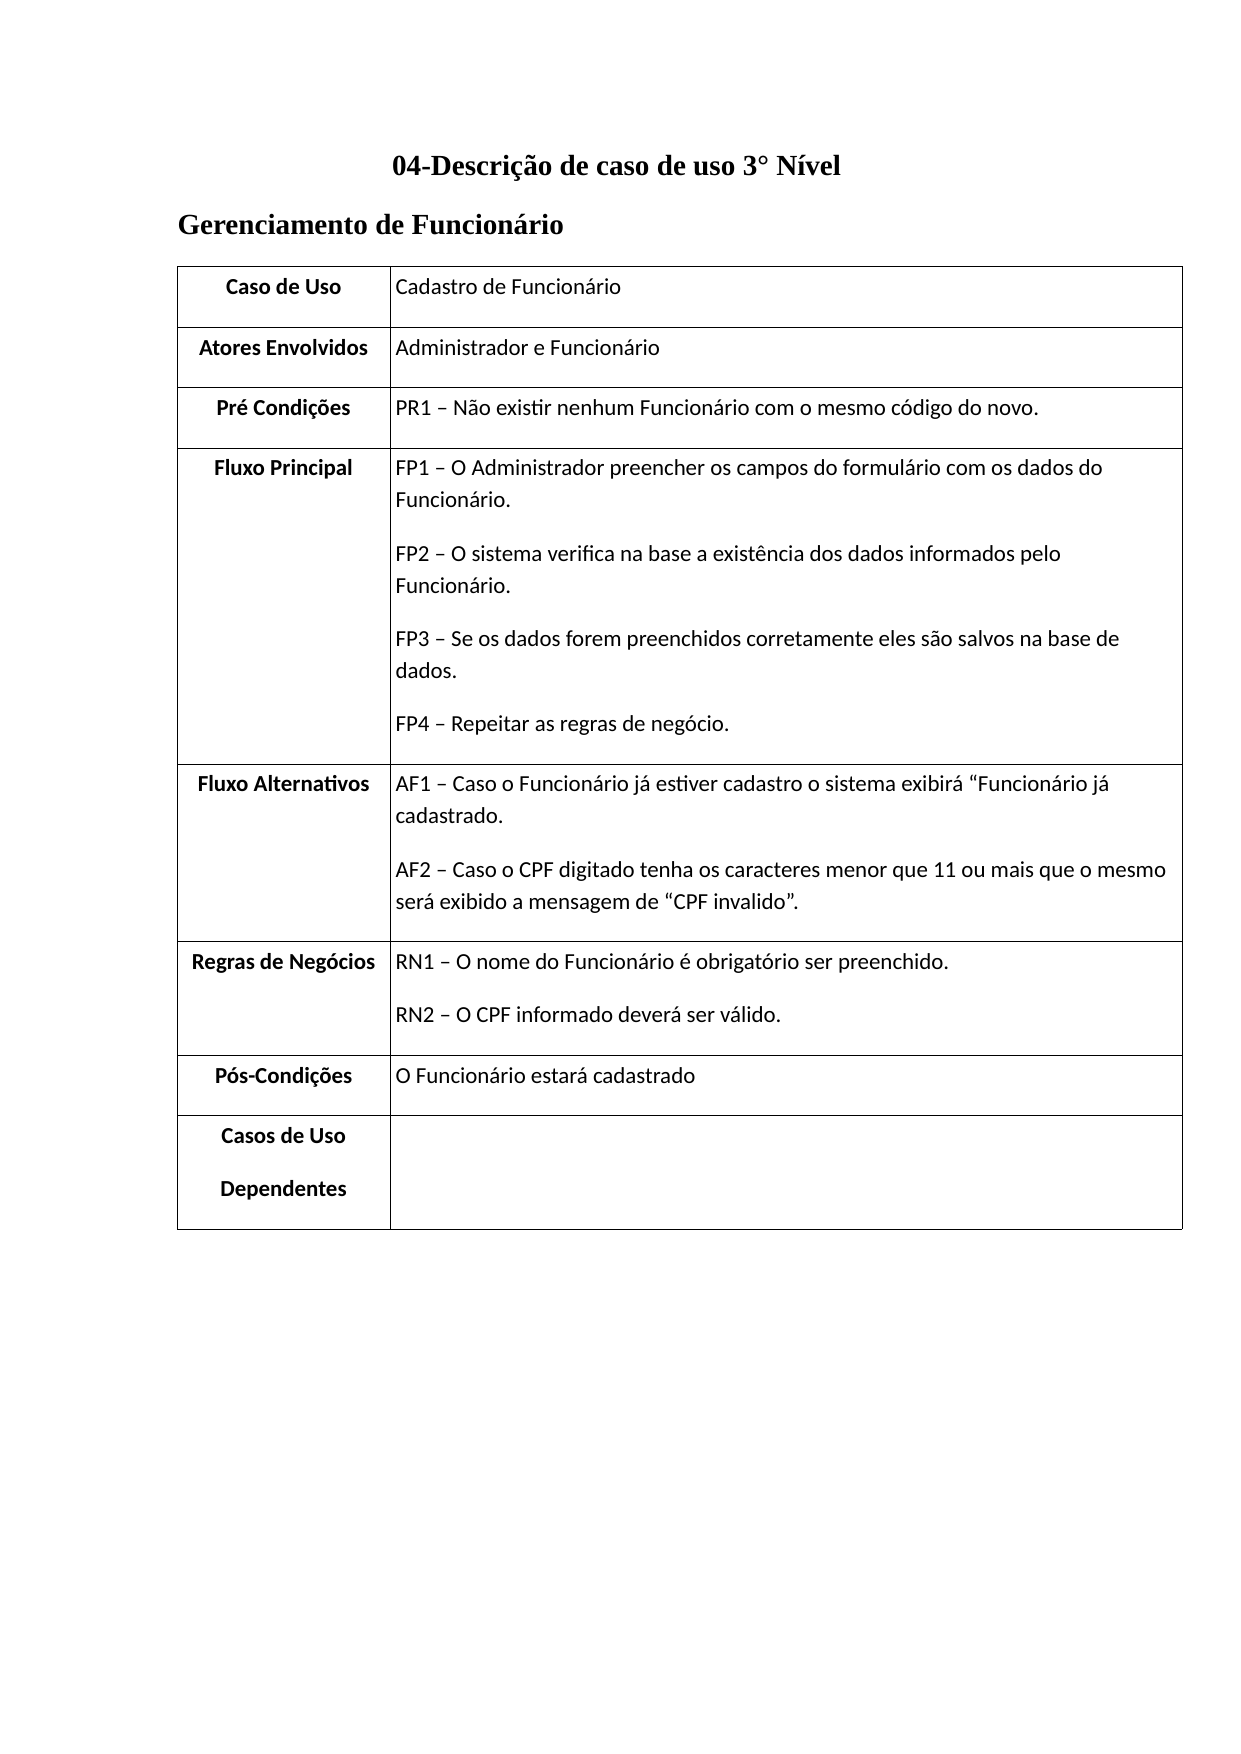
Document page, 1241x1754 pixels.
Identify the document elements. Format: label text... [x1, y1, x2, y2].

table_cell Pós-Condições [178, 1056, 390, 1115]
table_cell O Funcionário estará cadastrado [391, 1056, 1182, 1115]
table_cell Pré Condições [178, 388, 390, 448]
table_cell Administrador e Funcionário [391, 328, 1182, 387]
text 04-Descrição de caso de uso 3° Nível [177, 148, 1063, 181]
table_header Cadastro de Funcionário [391, 267, 1182, 327]
table_cell FP1 – O Administrador preencher os campos do formulário com os dados do Funcionário. FP2 – O sistema verifica na base a existência dos dados informados pelo Funcionário. FP3 – Se os dados forem preenchidos corretamente eles são salvos na base de dados. FP4 – Repeitar as regras de negócio. [391, 449, 1182, 764]
table_cell Fluxo Principal [178, 449, 390, 764]
text Gerenciamento de Funcionário [177, 207, 1063, 241]
table_cell Regras de Negócios [178, 942, 390, 1055]
table_cell AF1 – Caso o Funcionário já estiver cadastro o sistema exibirá “Funcionário já cadastrado. AF2 – Caso o CPF digitado tenha os caracteres menor que 11 ou mais que o mesmo será exibido a mensagem de “CPF invalido”. [391, 765, 1182, 941]
table_header Caso de Uso [178, 267, 390, 327]
table_cell PR1 – Não existir nenhum Funcionário com o mesmo código do novo. [391, 388, 1182, 448]
table_cell [391, 1116, 1182, 1229]
table_cell Casos de Uso Dependentes [178, 1116, 390, 1229]
table_cell RN1 – O nome do Funcionário é obrigatório ser preenchido. RN2 – O CPF informado deverá ser válido. [391, 942, 1182, 1055]
table_cell Fluxo Alternativos [178, 765, 390, 941]
table_cell Atores Envolvidos [178, 328, 390, 387]
